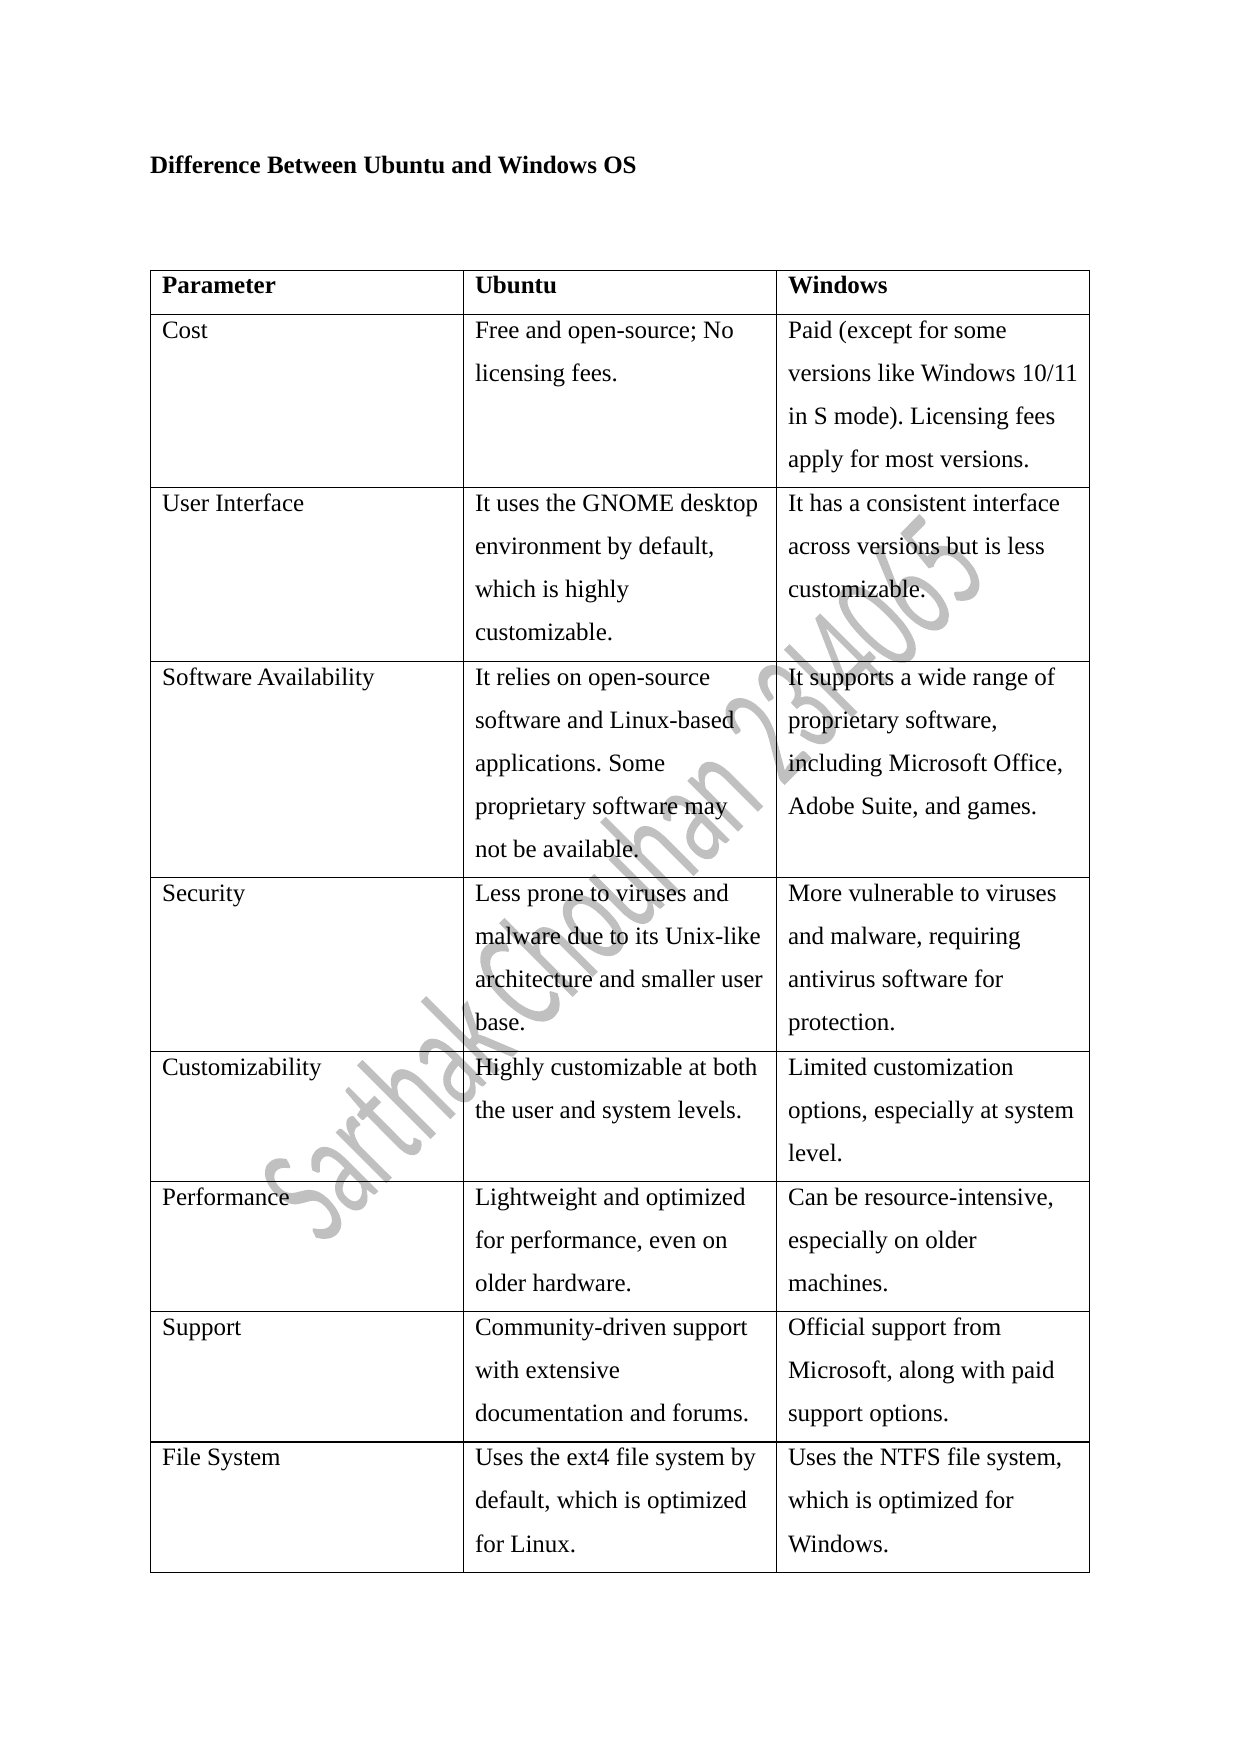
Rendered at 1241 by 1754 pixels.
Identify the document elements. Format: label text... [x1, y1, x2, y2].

table_cell It has a consistent interface across versions but is less customizable. [777, 488, 1089, 661]
table_cell Uses the ext4 file system by default, which is optimized for Linux. [464, 1443, 776, 1572]
table_cell It supports a wide range of proprietary software, including Microsoft Office, Adobe Suite, and games. [777, 662, 1089, 877]
table_cell Official support from Microsoft, along with paid support options. [777, 1312, 1089, 1441]
table_cell File System [151, 1443, 463, 1572]
table_cell Paid (except for some versions like Windows 10/11 in S mode). Licensing fees apply for most versions. [777, 315, 1089, 487]
table_cell Community-driven support with extensive documentation and forums. [464, 1312, 776, 1441]
table_cell It uses the GNOME desktop environment by default, which is highly customizable. [464, 488, 776, 661]
table_cell Free and open-source; No licensing fees. [464, 315, 776, 487]
table_cell Cost [151, 315, 463, 487]
table_cell Security [151, 878, 463, 1051]
table_cell Can be resource-intensive, especially on older machines. [777, 1182, 1089, 1311]
table_cell Limited customization options, especially at system level. [777, 1052, 1089, 1181]
table_cell Less prone to viruses and malware due to its Unix-like architecture and smaller user base. [464, 878, 776, 1051]
table_cell Highly customizable at both the user and system levels. [464, 1052, 776, 1181]
text Difference Between Ubuntu and Windows OS [150, 150, 1090, 179]
table_cell Performance [151, 1182, 463, 1311]
table_cell Software Availability [151, 662, 463, 877]
table_cell Support [151, 1312, 463, 1441]
table_cell It relies on open-source software and Linux-based applications. Some proprietary software may not be available. [464, 662, 776, 877]
table_header Parameter [151, 271, 463, 314]
table_header Windows [777, 271, 1089, 314]
table_cell More vulnerable to viruses and malware, requiring antivirus software for protection. [777, 878, 1089, 1051]
table_cell Lightweight and optimized for performance, even on older hardware. [464, 1182, 776, 1311]
table_cell Customizability [151, 1052, 463, 1181]
table_cell Uses the NTFS file system, which is optimized for Windows. [777, 1443, 1089, 1572]
table_header Ubuntu [464, 271, 776, 314]
table_cell User Interface [151, 488, 463, 661]
